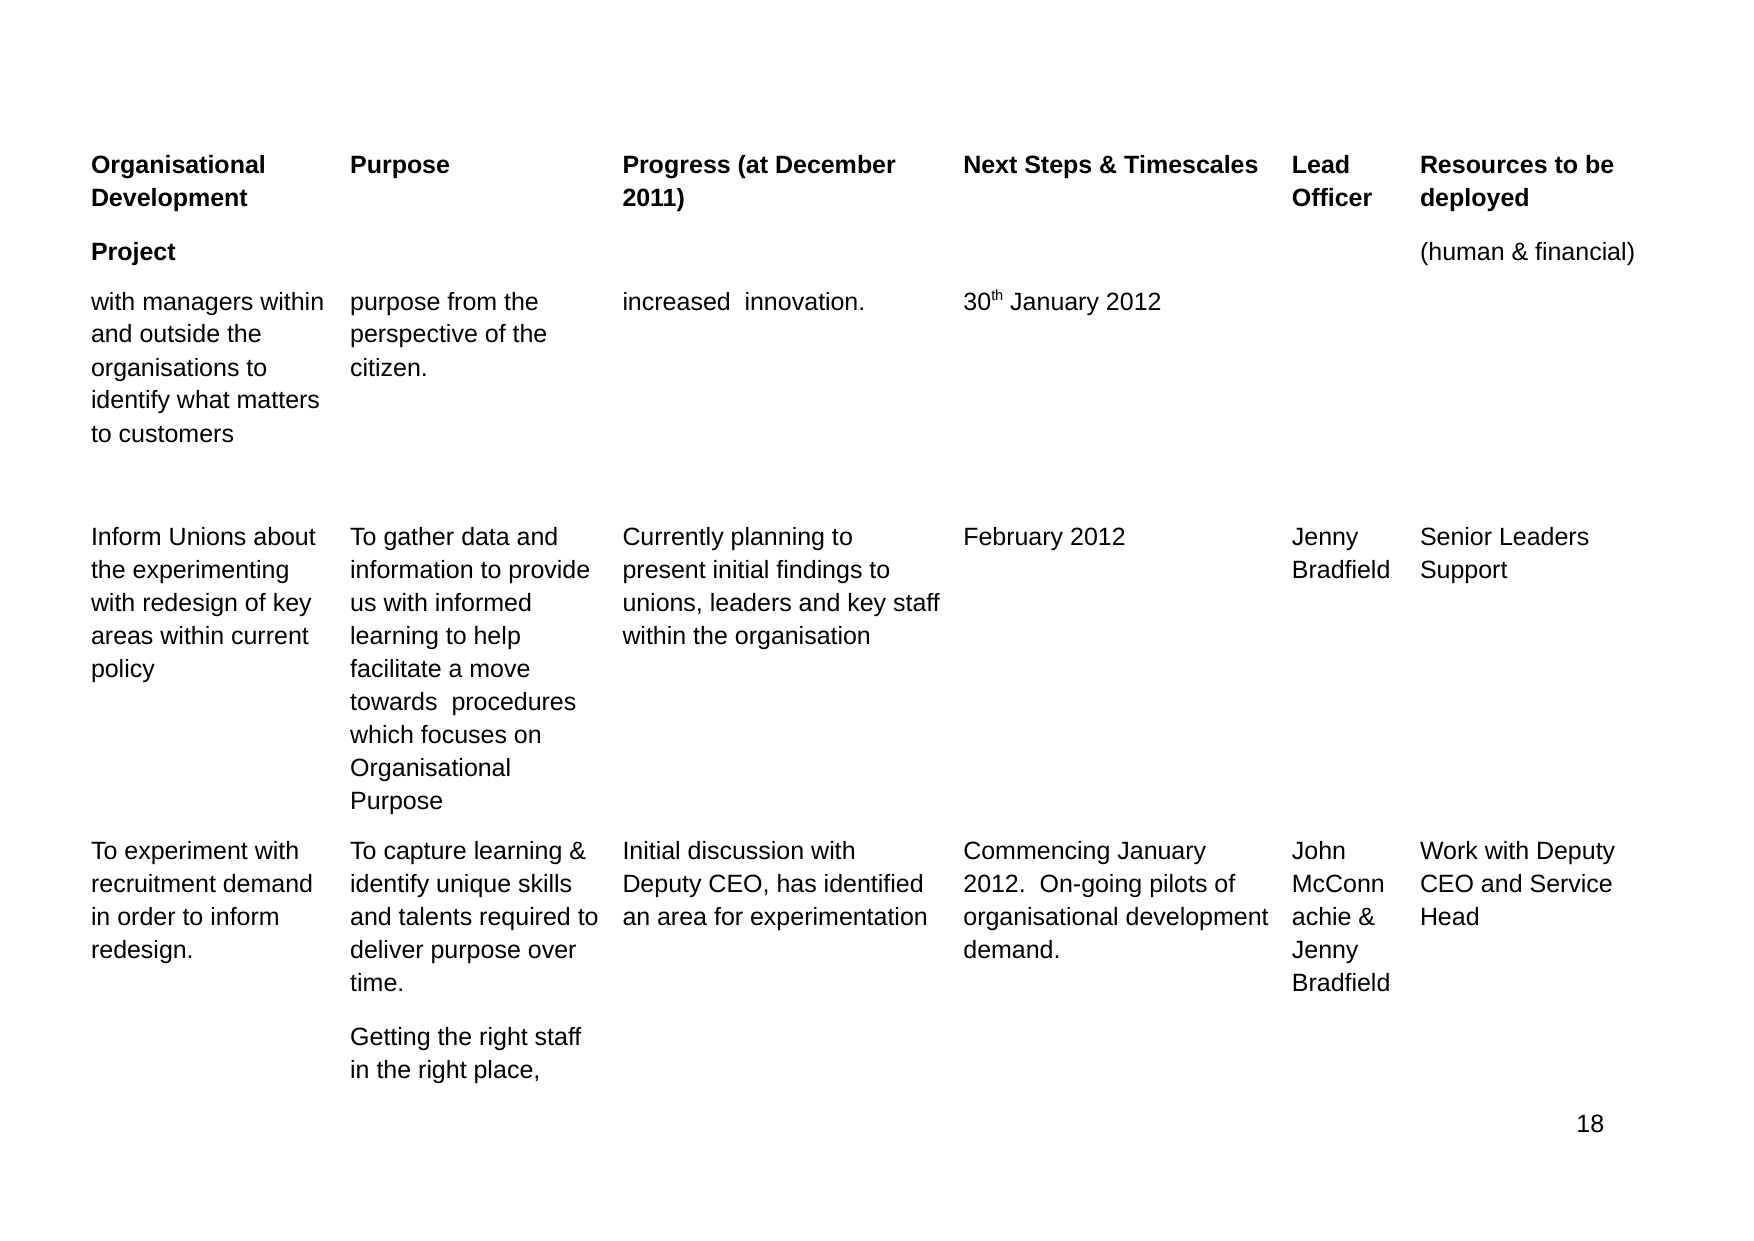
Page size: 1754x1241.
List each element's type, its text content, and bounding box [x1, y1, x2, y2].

table_cell with managers within and outside the organisations to identify what matters to customers [80, 286, 339, 522]
table_header Organisational Development Project [80, 150, 339, 286]
table_cell increased innovation. [611, 286, 952, 522]
table_cell To experiment with recruitment demand in order to inform redesign. [80, 836, 339, 1083]
table_cell Senior Leaders Support [1409, 522, 1674, 836]
table_cell To capture learning & identify unique skills and talents required to deliver purpose over time. Getting the right staff in the right place, [339, 836, 611, 1083]
table_header Next Steps & Timescales [952, 150, 1280, 286]
table_cell Inform Unions about the experimenting with redesign of key areas within current policy [80, 522, 339, 836]
table_cell Jenny Bradfield [1280, 522, 1408, 836]
table_cell Initial discussion with Deputy CEO, has identified an area for experimentation [611, 836, 952, 1083]
table_header Resources to be deployed (human & financial) [1409, 150, 1674, 286]
table_cell Work with Deputy CEO and Service Head [1409, 836, 1674, 1083]
table_header Progress (at December 2011) [611, 150, 952, 286]
table_cell [1280, 286, 1408, 522]
table_cell 30th January 2012 [952, 286, 1280, 522]
table_header Lead Officer [1280, 150, 1408, 286]
table_header Purpose [339, 150, 611, 286]
table_cell Currently planning to present initial findings to unions, leaders and key staff within the organisation [611, 522, 952, 836]
table_cell [1409, 286, 1674, 522]
table_cell To gather data and information to provide us with informed learning to help facilitate a move towards procedures which focuses on Organisational Purpose [339, 522, 611, 836]
table_cell February 2012 [952, 522, 1280, 836]
table_cell Commencing January 2012. On-going pilots of organisational development demand. [952, 836, 1280, 1083]
table_cell John McConnachie & Jenny Bradfield [1280, 836, 1408, 1083]
table_cell purpose from the perspective of the citizen. [339, 286, 611, 522]
